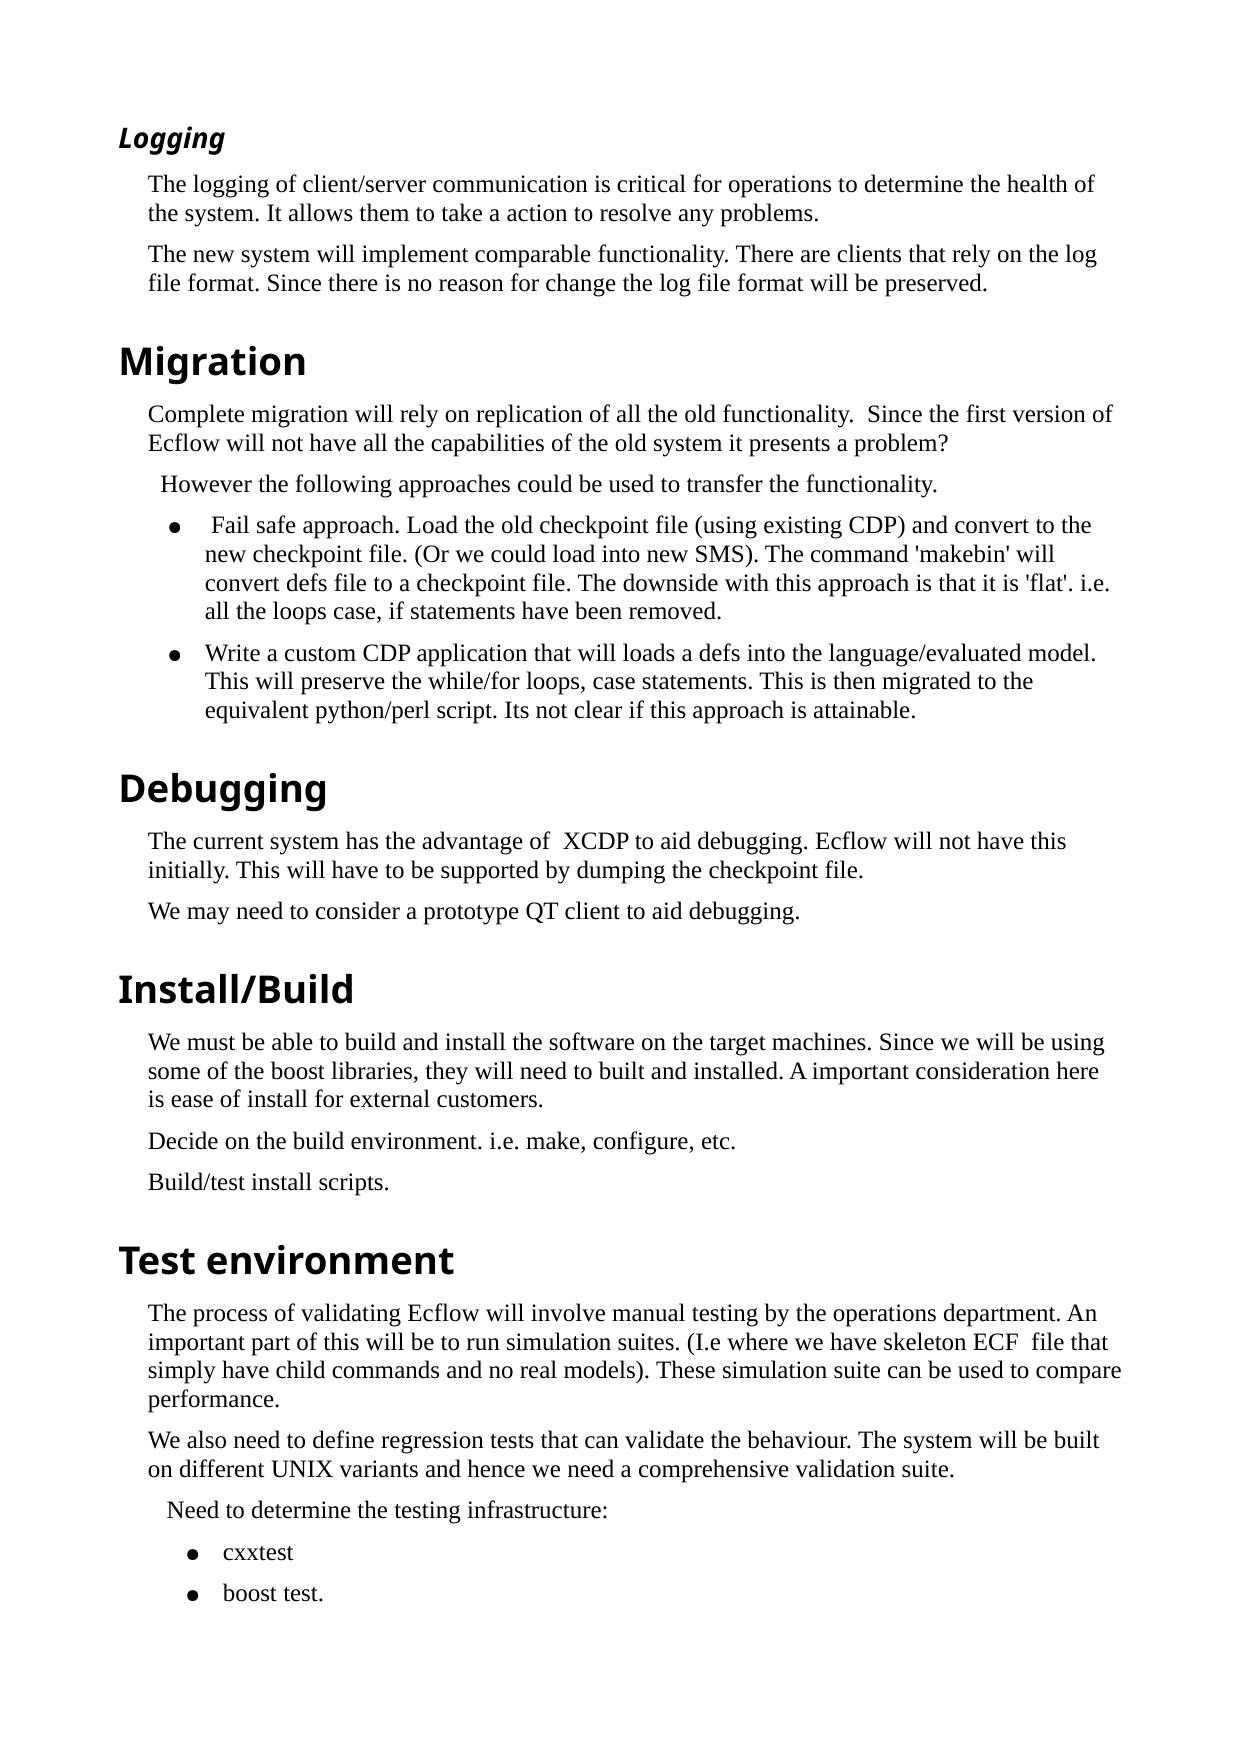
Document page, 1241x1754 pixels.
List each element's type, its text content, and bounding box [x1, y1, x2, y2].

subtitle Test environment [118, 1233, 1122, 1286]
text We must be able to build and install the software on the target machines. Since we will be using some of the boost libraries, they will need to built and installed. A important consideration here is ease of install for external customers. [148, 1027, 1122, 1113]
text We may need to consider a prototype QT client to aid debugging. [148, 896, 1122, 925]
list cxxtest [185, 1537, 1122, 1566]
text Build/test install scripts. [148, 1167, 1122, 1196]
text The new system will implement comparable functionality. There are clients that rely on the log file format. Since there is no reason for change the log file format will be preserved. [148, 239, 1122, 297]
subtitle Install/Build [118, 962, 1122, 1014]
list Write a custom CDP application that will loads a defs into the language/evaluated model. This will preserve the while/for loops, case statements. This is then migrated to the equivalent python/perl script. Its not clear if this approach is attainable. [192, 638, 1122, 724]
text The process of validating Ecflow will involve manual testing by the operations department. An important part of this will be to run simulation suites. (I.e where we have skeleton ECF file that simply have child commands and no real models). These simulation suite can be used to compare performance. [148, 1298, 1122, 1413]
text Decide on the build environment. i.e. make, configure, etc. [148, 1126, 1122, 1154]
text The logging of client/server communication is critical for operations to determine the health of the system. It allows them to take a action to resolve any problems. [148, 169, 1122, 227]
list boost test. [185, 1578, 1122, 1607]
text Need to determine the testing infrastructure: [148, 1496, 1122, 1524]
text However the following approaches could be used to transfer the functionality. [148, 469, 1122, 498]
list Fail safe approach. Load the old checkpoint file (using existing CDP) and convert to the new checkpoint file. (Or we could load into new SMS). The command 'makebin' will convert defs file to a checkpoint file. The downside with this approach is that it is 'flat'. i.e. all the loops case, if statements have been removed. [192, 510, 1122, 625]
text Complete migration will rely on replication of all the old functionality. Since the first version of Ecflow will not have all the capabilities of the old system it presents a problem? [148, 399, 1122, 456]
subtitle Logging [118, 118, 1122, 157]
subtitle Migration [118, 334, 1122, 386]
text The current system has the advantage of XCDP to aid debugging. Ecflow will not have this initially. This will have to be supported by dumping the checkpoint file. [148, 826, 1122, 884]
text We also need to define regression tests that can validate the behaviour. The system will be built on different UNIX variants and hence we need a comprehensive validation suite. [148, 1426, 1122, 1483]
subtitle Debugging [118, 761, 1122, 814]
